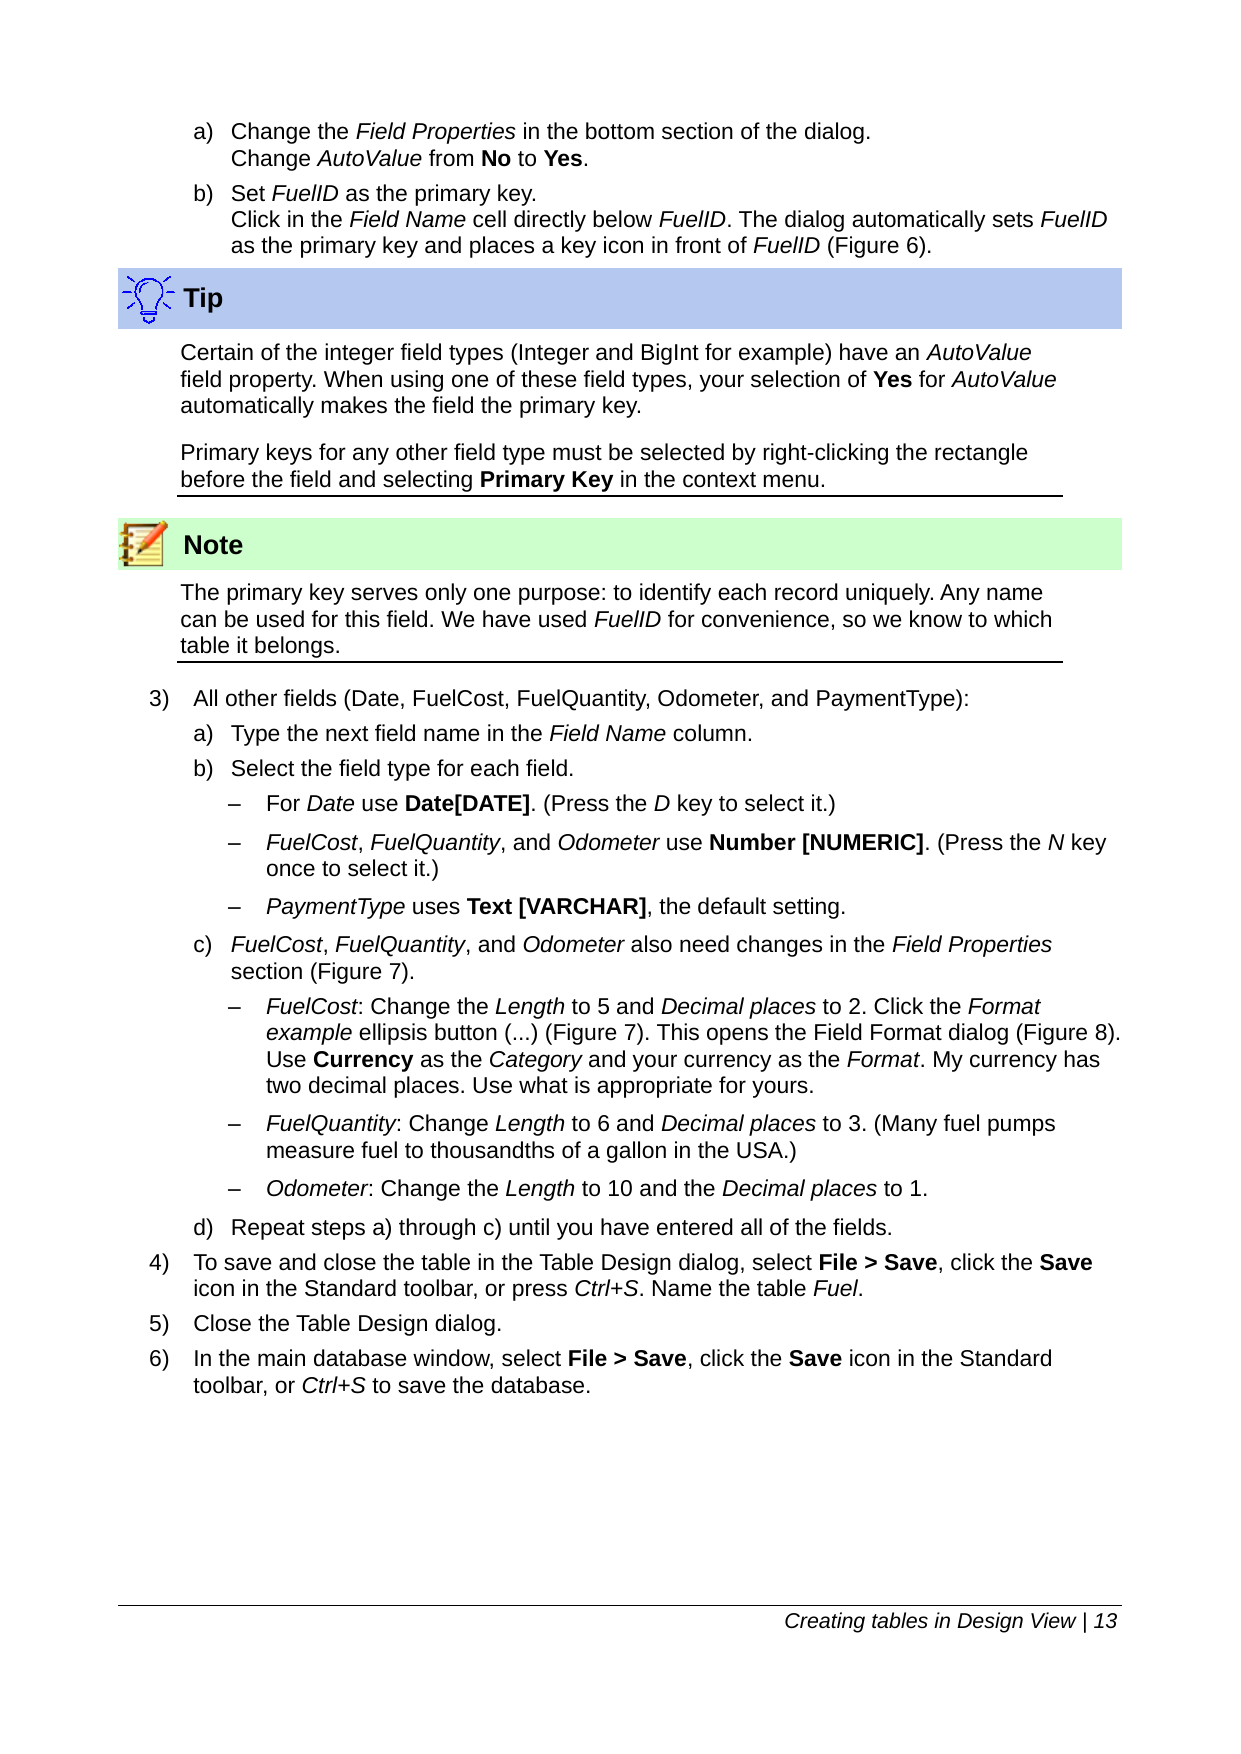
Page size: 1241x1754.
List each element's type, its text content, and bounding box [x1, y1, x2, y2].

list Repeat steps a) through c) until you have entered all of the fields. [193, 1213, 1122, 1240]
list To save and close the table in the Table Design dialog, select File > Save, click the Save icon in the Standard toolbar, or press Ctrl+S. Name the table Fuel. [169, 1249, 1122, 1301]
list Type the next field name in the Field Name column. [193, 720, 1122, 746]
picture [119, 268, 179, 328]
text Certain of the integer field types (Integer and BigInt for example) have an AutoValue field property. When using one of these field types, your selection of Yes for AutoValue automatically makes the field the primary key. [177, 336, 1063, 418]
list FuelCost, FuelQuantity, and Odometer use Number [NUMERIC]. (Press the N key once to select it.) [228, 828, 1122, 881]
list Change the Field Properties in the bottom section of the dialog. Change AutoValue from No to Yes. [193, 118, 1122, 171]
list PaymentType uses Text [VARCHAR], the default setting. [228, 893, 1122, 919]
list Select the field type for each field. [193, 755, 1122, 781]
list Set FuelID as the primary key. Click in the Field Name cell directly below FuelID. The dialog automatically sets FuelID as the primary key and places a key icon in front of FuelID (Figure 6). [193, 180, 1122, 259]
list In the main database window, select File > Save, click the Save icon in the Standard toolbar, or Ctrl+S to save the database. [169, 1345, 1122, 1398]
list Odometer: Change the Length to 10 and the Decimal places to 1. [228, 1175, 1122, 1201]
list Close the Table Design dialog. [169, 1310, 1122, 1337]
list FuelCost, FuelQuantity, and Odometer also need changes in the Field Properties section (Figure 7). [193, 931, 1122, 984]
list FuelCost: Change the Length to 5 and Decimal places to 2. Click the Format example ellipsis button (...) (Figure 7). This opens the Field Format dialog (Figure 8). Use Currency as the Category and your currency as the Format. My currency has two decimal places. Use what is appropriate for yours. [228, 993, 1122, 1098]
list FuelQuantity: Change Length to 6 and Decimal places to 3. (Many fuel pumps measure fuel to thousandths of a gallon in the USA.) [228, 1110, 1122, 1163]
list All other fields (Date, FuelCost, FuelQuantity, Odometer, and PaymentType): [169, 684, 1122, 711]
picture [119, 519, 170, 570]
list For Date use Date[DATE]. (Press the D key to select it.) [228, 790, 1122, 816]
subtitle Tip [118, 268, 1122, 329]
text The primary key serves only one purpose: to identify each record uniquely. Any name can be used for this field. We have used FuelID for convenience, so we know to which table it belongs. [177, 576, 1063, 661]
subtitle Note [118, 518, 1122, 570]
text Primary keys for any other field type must be selected by right-clicking the rectangle before the field and selecting Primary Key in the context menu. [177, 436, 1063, 495]
